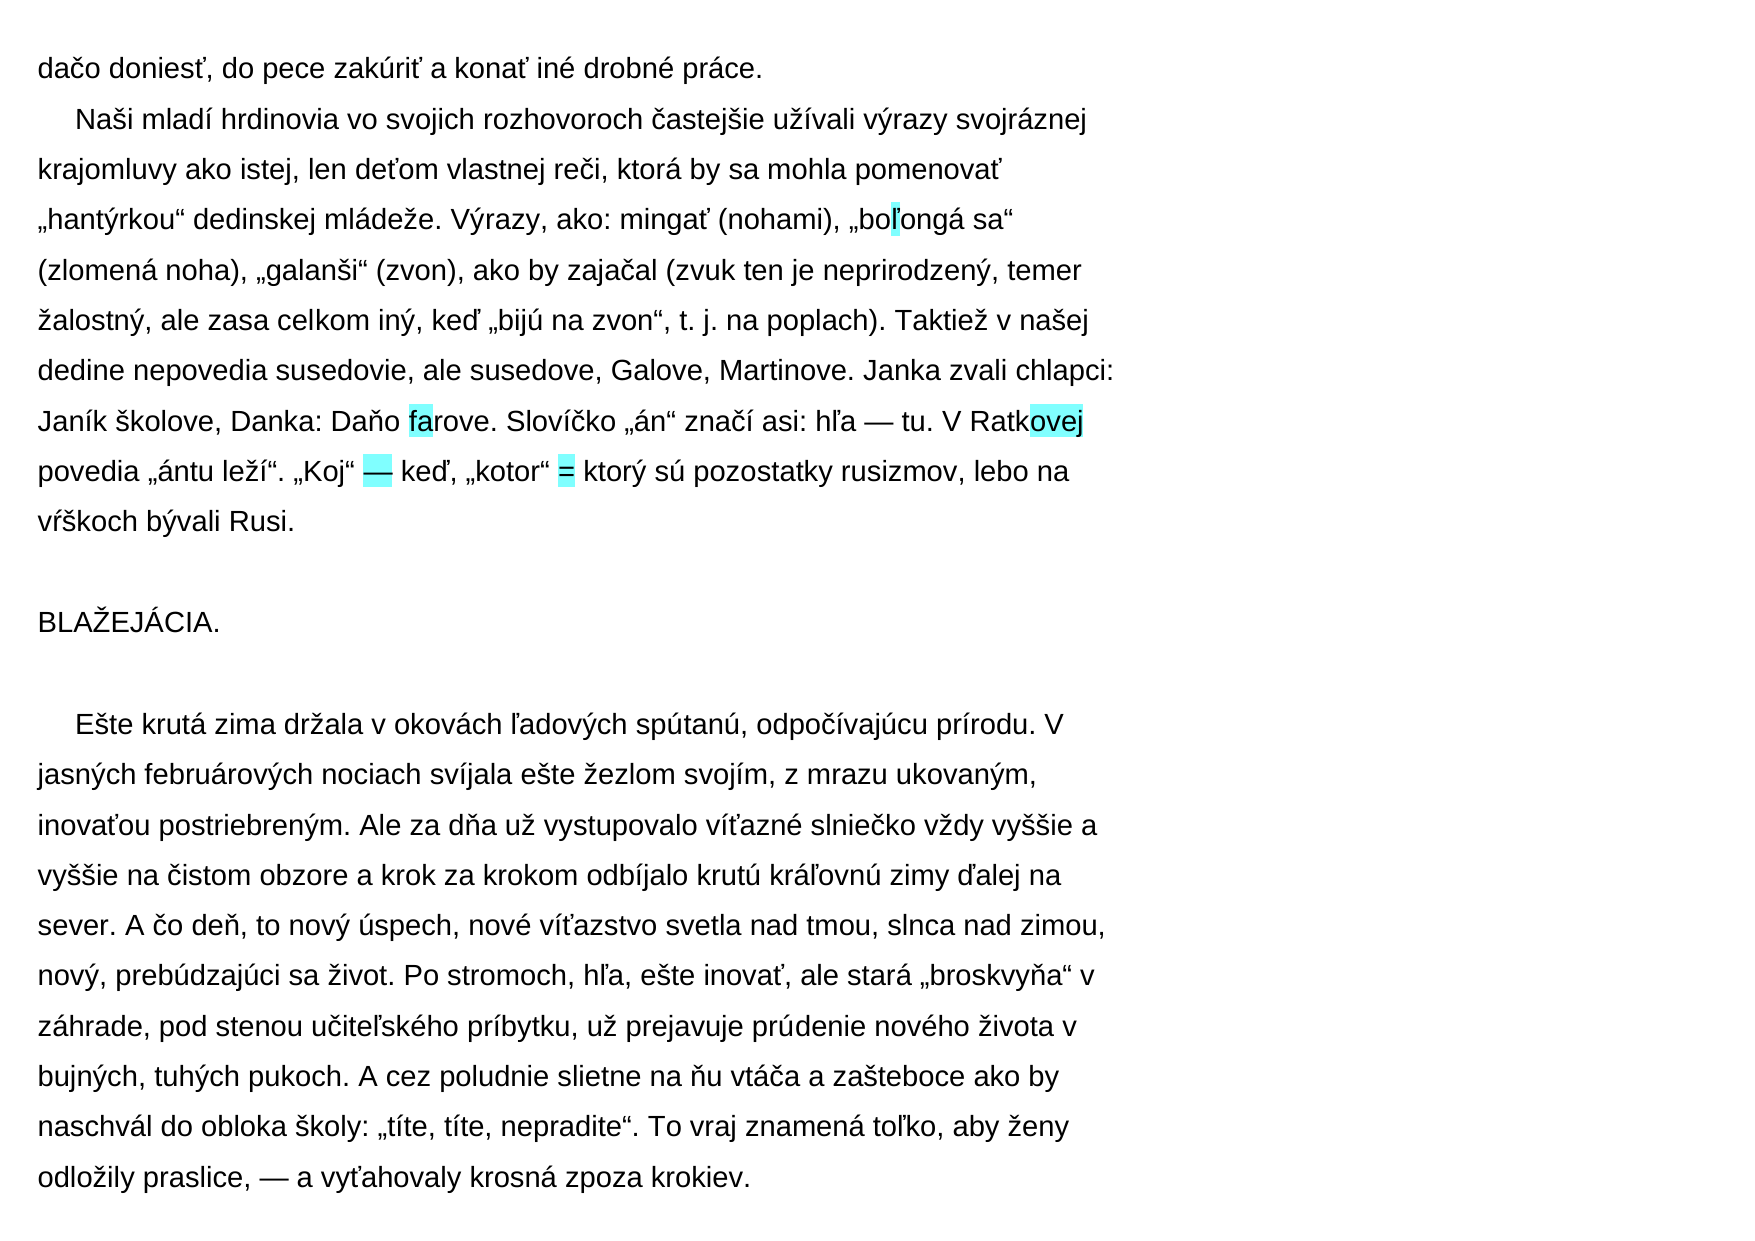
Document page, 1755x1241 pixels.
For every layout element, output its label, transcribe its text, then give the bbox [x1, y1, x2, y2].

text BLAŽEJÁCIA. [37, 606, 1130, 639]
text Naši mladí hrdinovia vo svojich rozhovoroch častejšie užívali výrazy svojráznej krajomluvy ako istej, len deťom vlastnej reči, ktorá by sa mohla pomenovať „hantýrkou“ dedinskej mládeže. Vý­razy, ako: mingať (nohami), „boľongá sa“ (zlomená noha), „galanši“ (zvon), ako by zajačal (zvuk ten je neprirodzený, temer žalostný, ale zasa cel­kom iný, keď „bijú na zvon“, t. j. na poplach). Taktiež v našej dedine nepovedia susedovie, ale susedove, Galove, Martinove. Janka zvali chlapci: Janík školove, Danka: Daňo farove. Slovíčko „án“ značí asi: hľa — tu. V Ratkovej povedia „ántu leží“. „Koj“ — keď, „kotor“ = ktorý sú pozo­statky rusizmov, lebo na vŕškoch bývali Rusi. [37, 102, 1130, 538]
text dačo doniesť, do pece zakúriť a konať iné drobné práce. [37, 51, 1130, 85]
text Ešte krutá zima držala v okovách ľadových spú­tanú, odpočívajúcu prírodu. V jasných februáro­vých nociach svíjala ešte žezlom svojím, z mrazu ukovaným, inovaťou postriebreným. Ale za dňa už vystupovalo víťazné slniečko vždy vyššie a vyššie na čistom obzore a krok za krokom odbíjalo krutú kráľovnú zimy ďalej na sever. A čo deň, to nový úspech, nové víťazstvo svetla nad tmou, slnca nad zimou, nový, prebúdzajúci sa život. Po stromoch, hľa, ešte inovať, ale stará „broskvyňa“ v záhrade, pod stenou učiteľského príbytku, už prejavuje prú­denie nového života v bujných, tuhých pukoch. A cez poludnie slietne na ňu vtáča a zašteboce ako by naschvál do obloka školy: „títe, títe, nepradite“. To vraj znamená toľko, aby ženy odložily praslice, — a vyťahovaly krosná zpoza krokiev. [37, 707, 1130, 1193]
